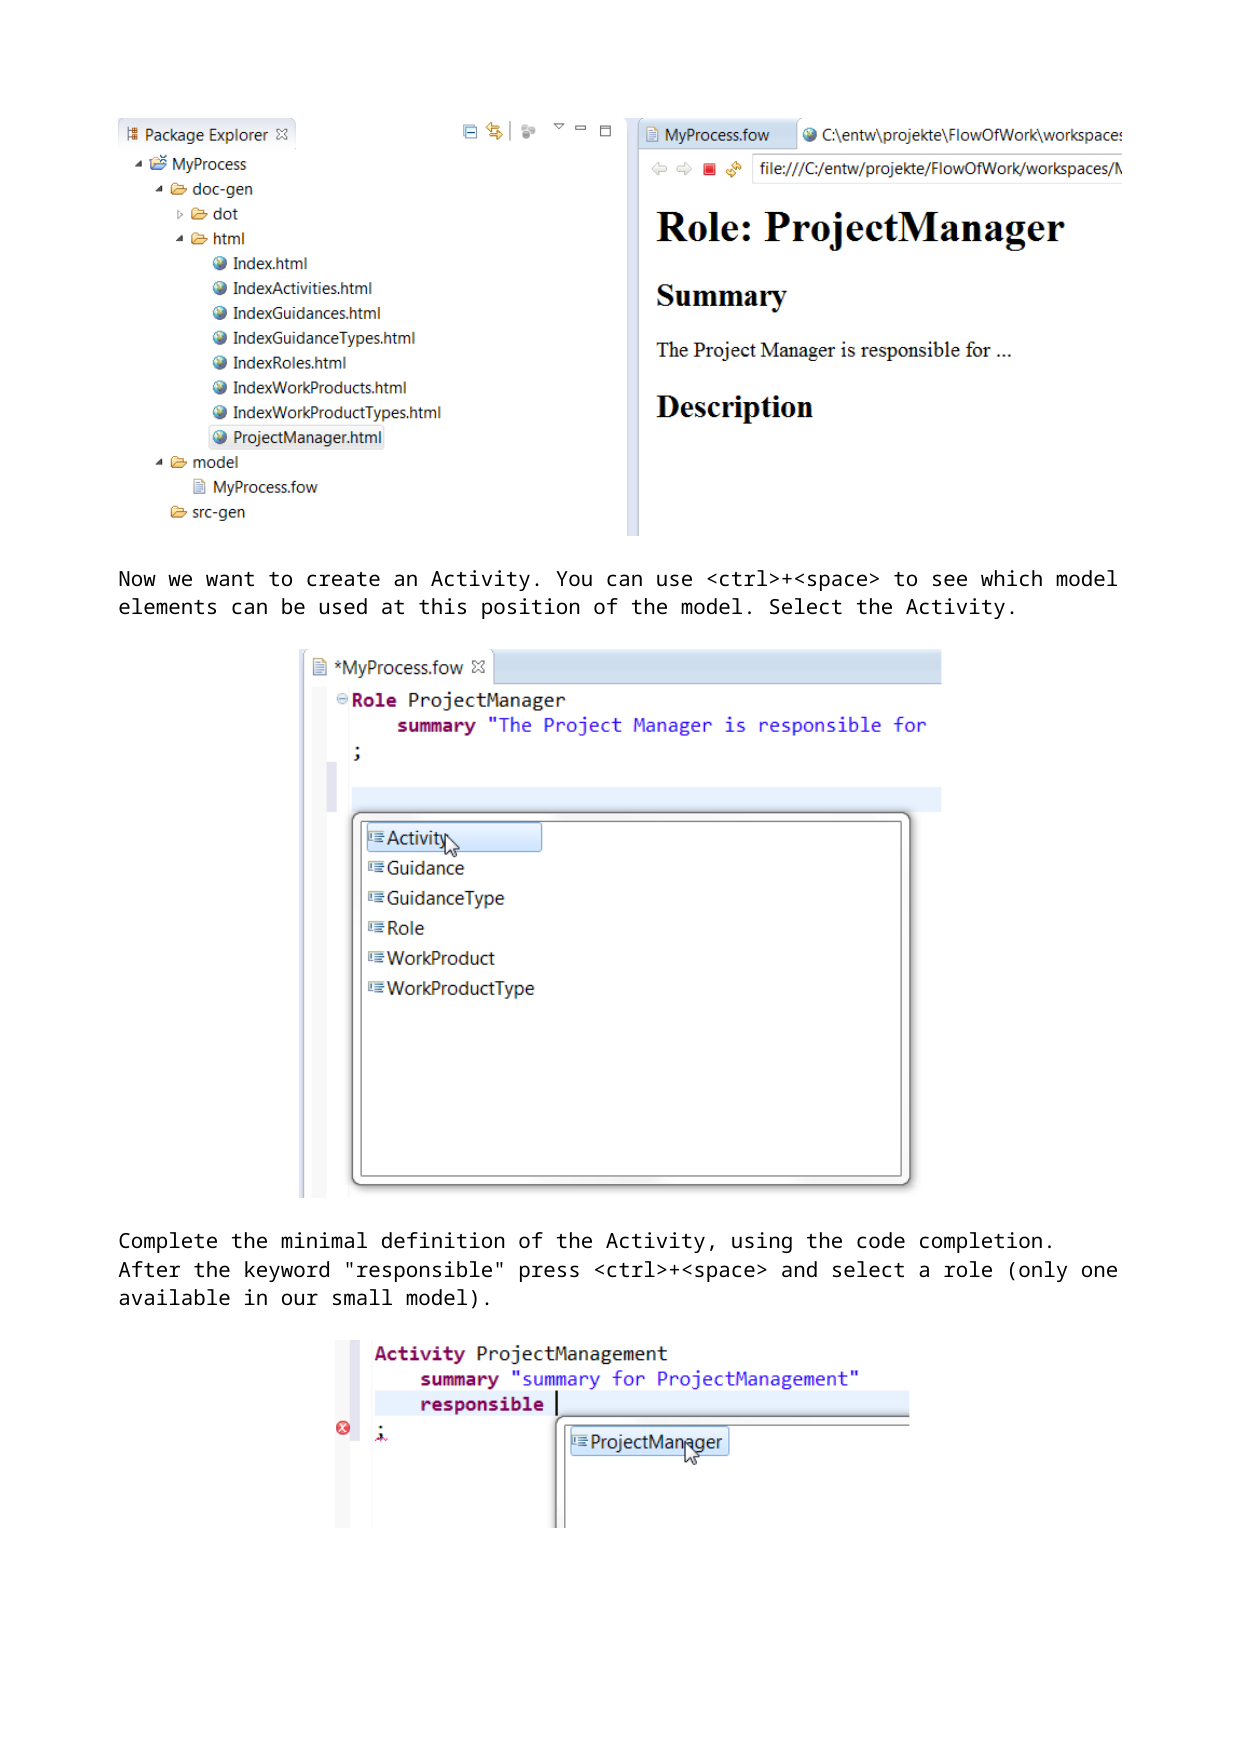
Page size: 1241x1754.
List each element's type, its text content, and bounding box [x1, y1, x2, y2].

picture [298, 649, 942, 1198]
picture [330, 1340, 910, 1528]
picture [118, 118, 1122, 536]
text Complete the minimal definition of the Activity, using the code completion. After the keyword "responsible" press <ctrl>+<space> and select a role (only one available in our small model). [118, 1226, 1122, 1312]
text Now we want to create an Activity. You can use <ctrl>+<space> to see which model elements can be used at this position of the model. Select the Activity. [118, 564, 1122, 621]
